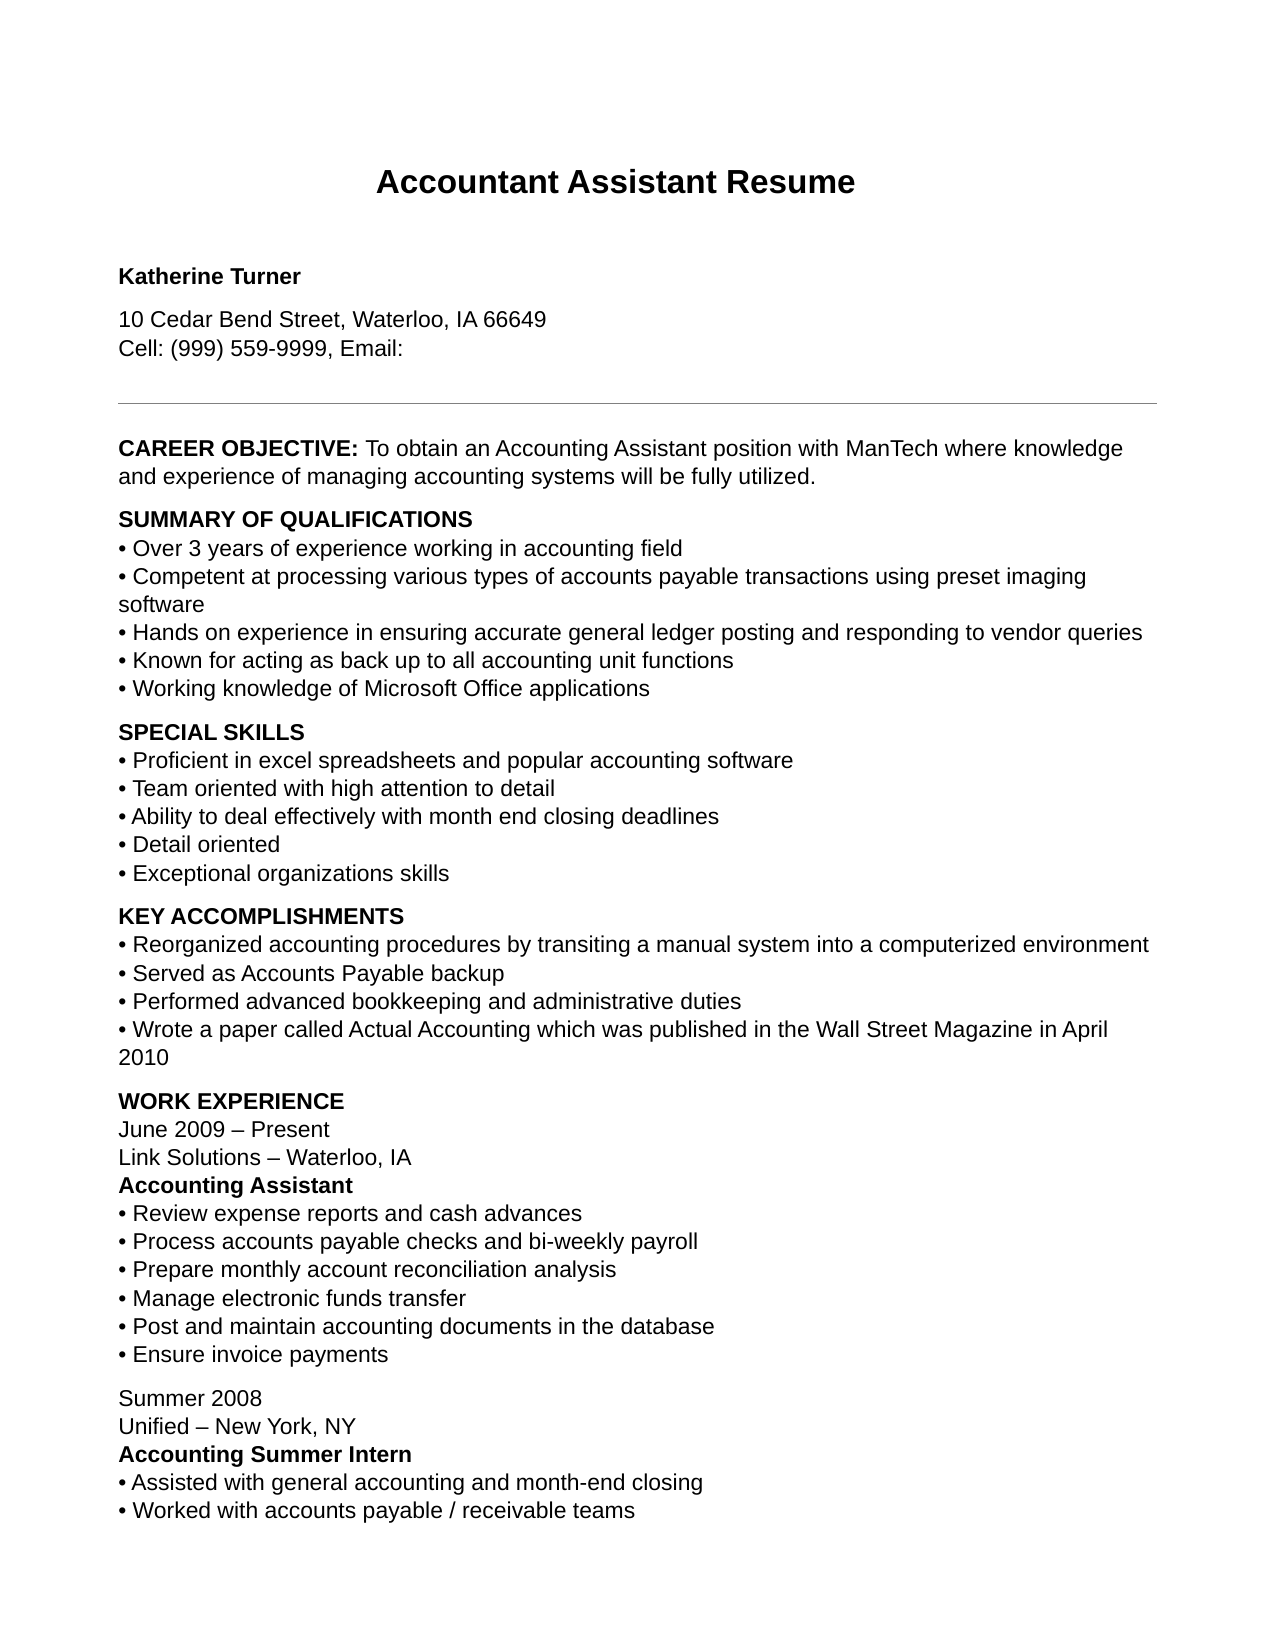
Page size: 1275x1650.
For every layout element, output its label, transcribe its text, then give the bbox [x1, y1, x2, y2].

text Katherine Turner [118, 261, 1157, 289]
text SUMMARY OF QUALIFICATIONS • Over 3 years of experience working in accounting field • Competent at processing various types of accounts payable transactions using preset imaging software • Hands on experience in ensuring accurate general ledger posting and responding to vendor queries • Known for acting as back up to all accounting unit functions • Working knowledge of Microsoft Office applications [118, 504, 1157, 701]
text WORK EXPERIENCE June 2009 – Present Link Solutions – Waterloo, IA Accounting Assistant • Review expense reports and cash advances • Process accounts payable checks and bi-weekly payroll • Prepare monthly account reconciliation analysis • Manage electronic funds transfer • Post and maintain accounting documents in the database • Ensure invoice payments [118, 1086, 1157, 1367]
text CAREER OBJECTIVE: To obtain an Accounting Assistant position with ManTech where knowledge and experience of managing accounting systems will be fully utilized. [118, 433, 1157, 489]
text SPECIAL SKILLS • Proficient in excel spreadsheets and popular accounting software • Team oriented with high attention to detail • Ability to deal effectively with month end closing deadlines • Detail oriented • Exceptional organizations skills [118, 717, 1157, 886]
text 10 Cedar Bend Street, Waterloo, IA 66649 Cell: (999) 559-9999, Email: [118, 305, 1157, 361]
subtitle Accountant Assistant Resume [118, 162, 1157, 201]
text Summer 2008 Unified – New York, NY Accounting Summer Intern • Assisted with general accounting and month-end closing • Worked with accounts payable / receivable teams [118, 1383, 1157, 1523]
text KEY ACCOMPLISHMENTS • Reorganized accounting procedures by transiting a manual system into a computerized environment • Served as Accounts Payable backup • Performed advanced bookkeeping and administrative duties • Wrote a paper called Actual Accounting which was published in the Wall Street Magazine in April 2010 [118, 901, 1157, 1070]
